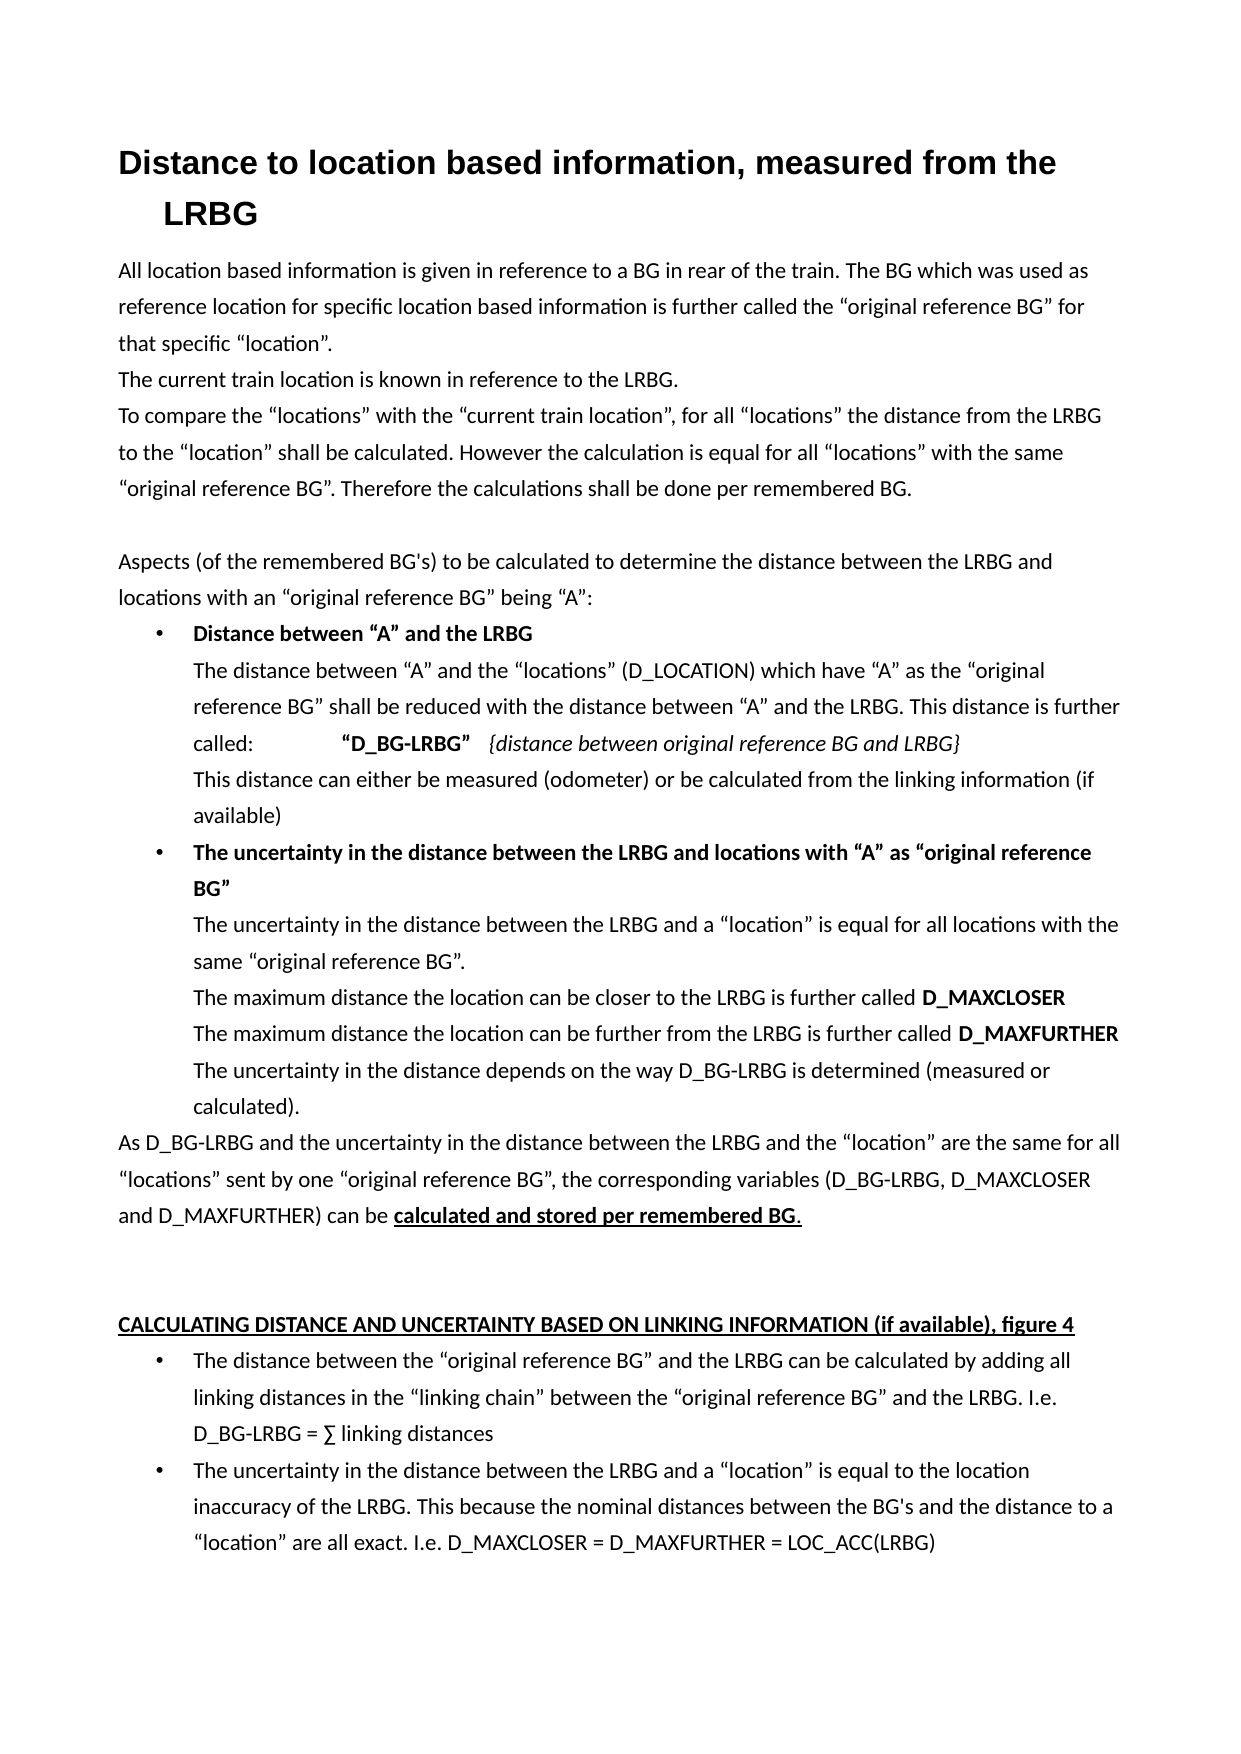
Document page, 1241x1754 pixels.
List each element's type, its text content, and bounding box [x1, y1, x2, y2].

list The distance between the “original reference BG” and the LRBG can be calculated by adding all linking distances in the “linking chain” between the “original reference BG” and the LRBG. I.e. D_BG-LRBG = ∑ linking distances [156, 1347, 1122, 1447]
text Aspects (of the remembered BG's) to be calculated to determine the distance between the LRBG and locations with an “original reference BG” being “A”: [118, 547, 1122, 611]
list The uncertainty in the distance between the LRBG and locations with “A” as “original reference BG” The uncertainty in the distance between the LRBG and a “location” is equal for all locations with the same “original reference BG”. The maximum distance the location can be closer to the LRBG is further called D_MAXCLOSER The maximum distance the location can be further from the LRBG is further called D_MAXFURTHER The uncertainty in the distance depends on the way D_BG-LRBG is determined (measured or calculated). [156, 838, 1122, 1120]
text As D_BG-LRBG and the uncertainty in the distance between the LRBG and the “location” are the same for all “locations” sent by one “original reference BG”, the corresponding variables (D_BG-LRBG, D_MAXCLOSER and D_MAXFURTHER) can be calculated and stored per remembered BG. [118, 1128, 1122, 1229]
text The current train location is known in reference to the LRBG. [118, 365, 1122, 393]
subtitle Distance to location based information, measured from the LRBG [118, 143, 1122, 232]
text All location based information is given in reference to a BG in rear of the train. The BG which was used as reference location for specific location based information is further called the “original reference BG” for that specific “location”. [118, 256, 1122, 357]
text To compare the “locations” with the “current train location”, for all “locations” the distance from the LRBG to the “location” shall be calculated. However the calculation is equal for all “locations” with the same “original reference BG”. Therefore the calculations shall be done per remembered BG. [118, 401, 1122, 502]
text CALCULATING DISTANCE AND UNCERTAINTY BASED ON LINKING INFORMATION (if available), figure 4 [118, 1310, 1122, 1338]
list Distance between “A” and the LRBG The distance between “A” and the “locations” (D_LOCATION) which have “A” as the “original reference BG” shall be reduced with the distance between “A” and the LRBG. This distance is further called: “D_BG-LRBG” {distance between original reference BG and LRBG} This distance can either be measured (odometer) or be calculated from the linking information (if available) [156, 619, 1122, 829]
list The uncertainty in the distance between the LRBG and a “location” is equal to the location inaccuracy of the LRBG. This because the nominal distances between the BG's and the distance to a “location” are all exact. I.e. D_MAXCLOSER = D_MAXFURTHER = LOC_ACC(LRBG) [156, 1456, 1122, 1556]
